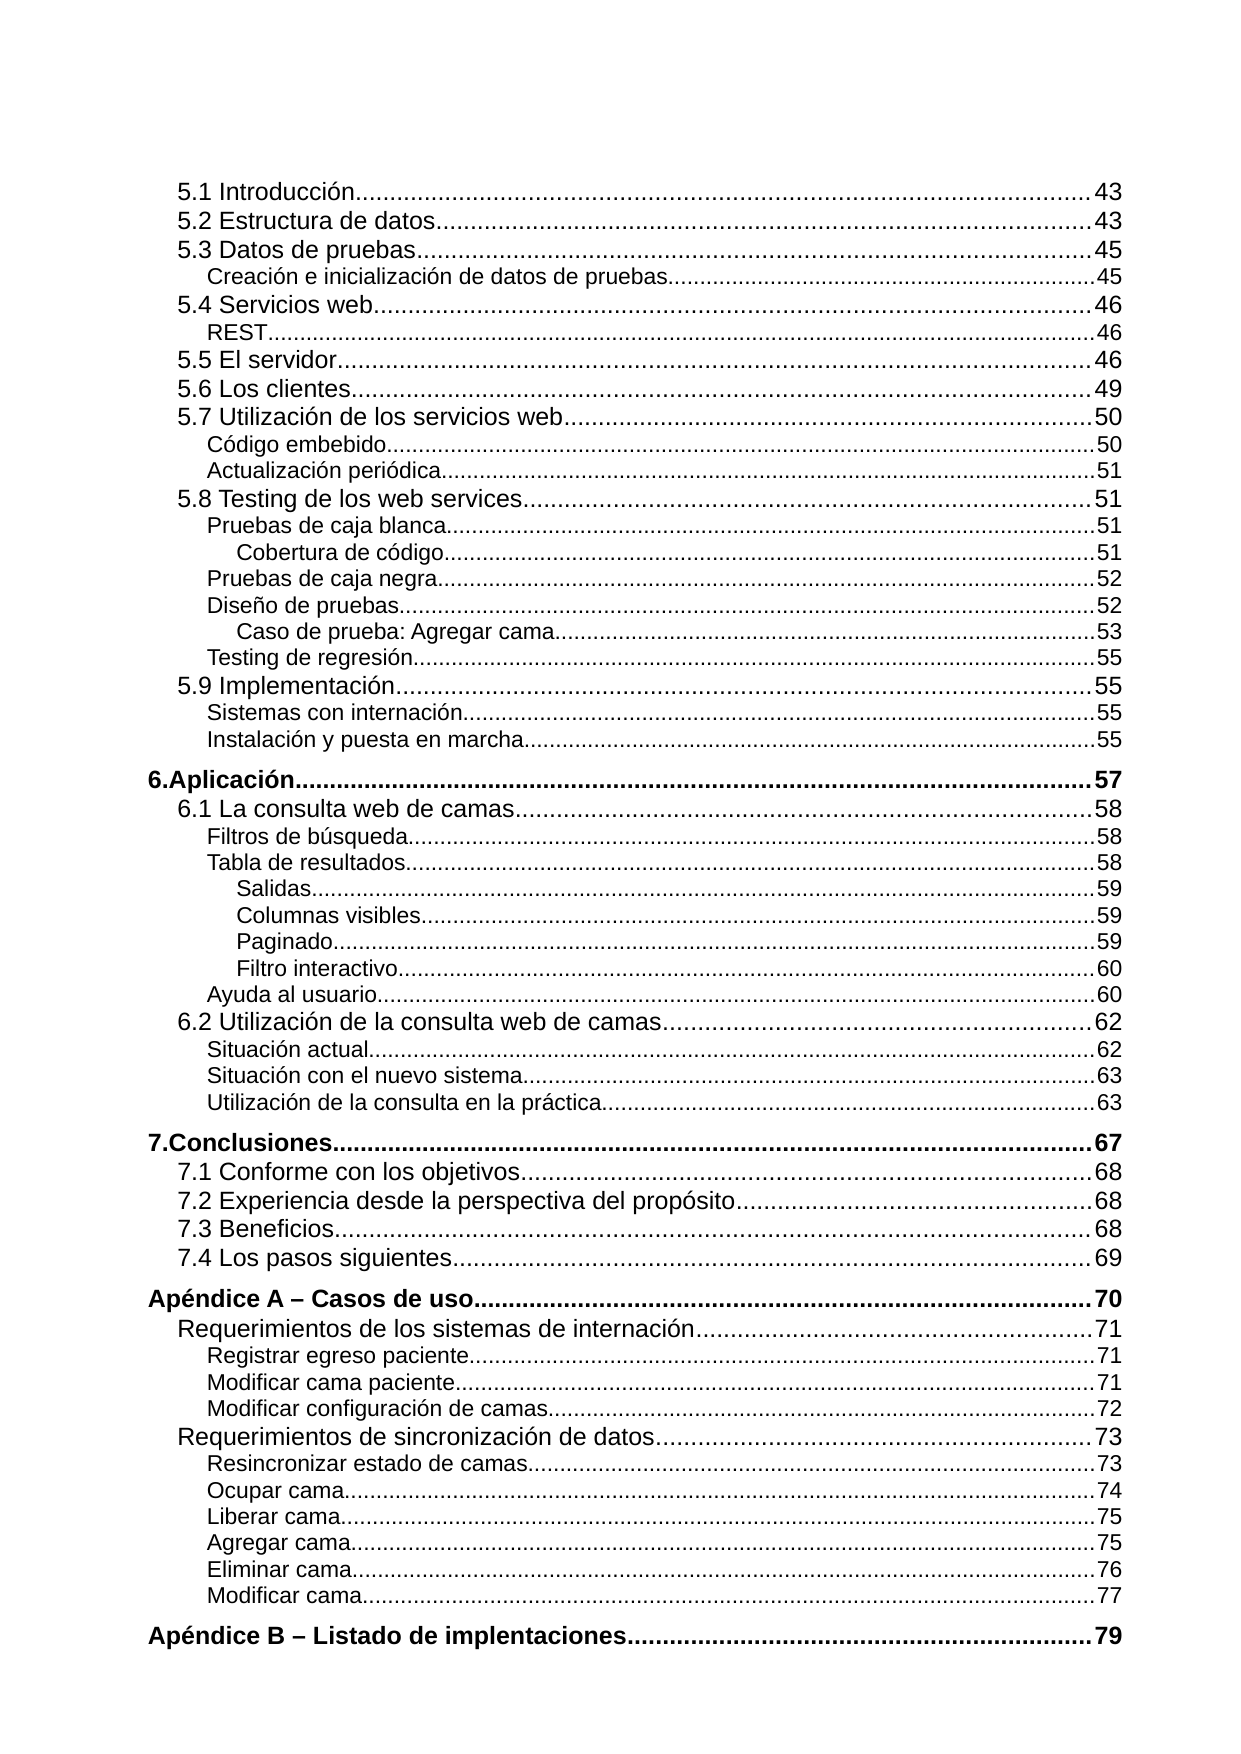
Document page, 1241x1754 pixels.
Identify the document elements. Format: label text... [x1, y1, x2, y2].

text Situación con el nuevo sistema 63 [207, 1062, 1122, 1089]
text 5.3 Datos de pruebas 45 [177, 234, 1122, 263]
text Modificar configuración de camas 72 [207, 1395, 1122, 1422]
text Apéndice A – Casos de uso 70 [148, 1284, 1122, 1314]
text 6.1 La consulta web de camas 58 [177, 794, 1122, 823]
text Código embebido 50 [207, 431, 1122, 457]
text Filtros de búsqueda 58 [207, 823, 1122, 849]
text Ayuda al usuario 60 [207, 981, 1122, 1007]
text Filtro interactivo 60 [236, 954, 1122, 981]
text Testing de regresión 55 [207, 644, 1122, 671]
text 5.5 El servidor 46 [177, 345, 1122, 373]
text 7.2 Experiencia desde la perspectiva del propósito 68 [177, 1186, 1122, 1214]
text Cobertura de código 51 [236, 539, 1122, 565]
text Requerimientos de sincronización de datos 73 [177, 1422, 1122, 1450]
text Salidas 59 [236, 875, 1122, 902]
text Liberar cama 75 [207, 1503, 1122, 1529]
text 6.2 Utilización de la consulta web de camas 62 [177, 1007, 1122, 1036]
text 6.Aplicación 57 [148, 764, 1122, 794]
text 7.Conclusiones 67 [148, 1127, 1122, 1157]
text Resincronizar estado de camas 73 [207, 1450, 1122, 1477]
text Registrar egreso paciente 71 [207, 1342, 1122, 1369]
text Agregar cama 75 [207, 1529, 1122, 1556]
text 7.4 Los pasos siguientes 69 [177, 1243, 1122, 1272]
text Caso de prueba: Agregar cama 53 [236, 618, 1122, 644]
text Actualización periódica 51 [207, 457, 1122, 484]
text 7.3 Beneficios 68 [177, 1214, 1122, 1243]
text Pruebas de caja blanca 51 [207, 512, 1122, 539]
text 5.7 Utilización de los servicios web 50 [177, 402, 1122, 431]
text 5.8 Testing de los web services 51 [177, 484, 1122, 512]
text Modificar cama paciente 71 [207, 1369, 1122, 1395]
text Situación actual 62 [207, 1036, 1122, 1062]
text 5.6 Los clientes 49 [177, 373, 1122, 402]
text Pruebas de caja negra 52 [207, 565, 1122, 592]
text Columnas visibles 59 [236, 902, 1122, 928]
text Paginado 59 [236, 928, 1122, 954]
text Requerimientos de los sistemas de internación 71 [177, 1314, 1122, 1342]
text Eliminar cama 76 [207, 1556, 1122, 1582]
text Tabla de resultados 58 [207, 849, 1122, 875]
text 5.4 Servicios web 46 [177, 290, 1122, 318]
text 7.1 Conforme con los objetivos 68 [177, 1157, 1122, 1186]
text REST 46 [207, 318, 1122, 345]
text 5.1 Introducción 43 [177, 177, 1122, 206]
text Instalación y puesta en marcha 55 [207, 726, 1122, 752]
text Apéndice B – Listado de implentaciones 79 [148, 1621, 1122, 1650]
text Diseño de pruebas 52 [207, 592, 1122, 618]
text Sistemas con internación 55 [207, 699, 1122, 726]
text 5.9 Implementación 55 [177, 671, 1122, 699]
text Utilización de la consulta en la práctica 63 [207, 1089, 1122, 1115]
text Modificar cama 77 [207, 1582, 1122, 1608]
text 5.2 Estructura de datos 43 [177, 206, 1122, 234]
text Creación e inicialización de datos de pruebas 45 [207, 263, 1122, 290]
text Ocupar cama 74 [207, 1477, 1122, 1503]
